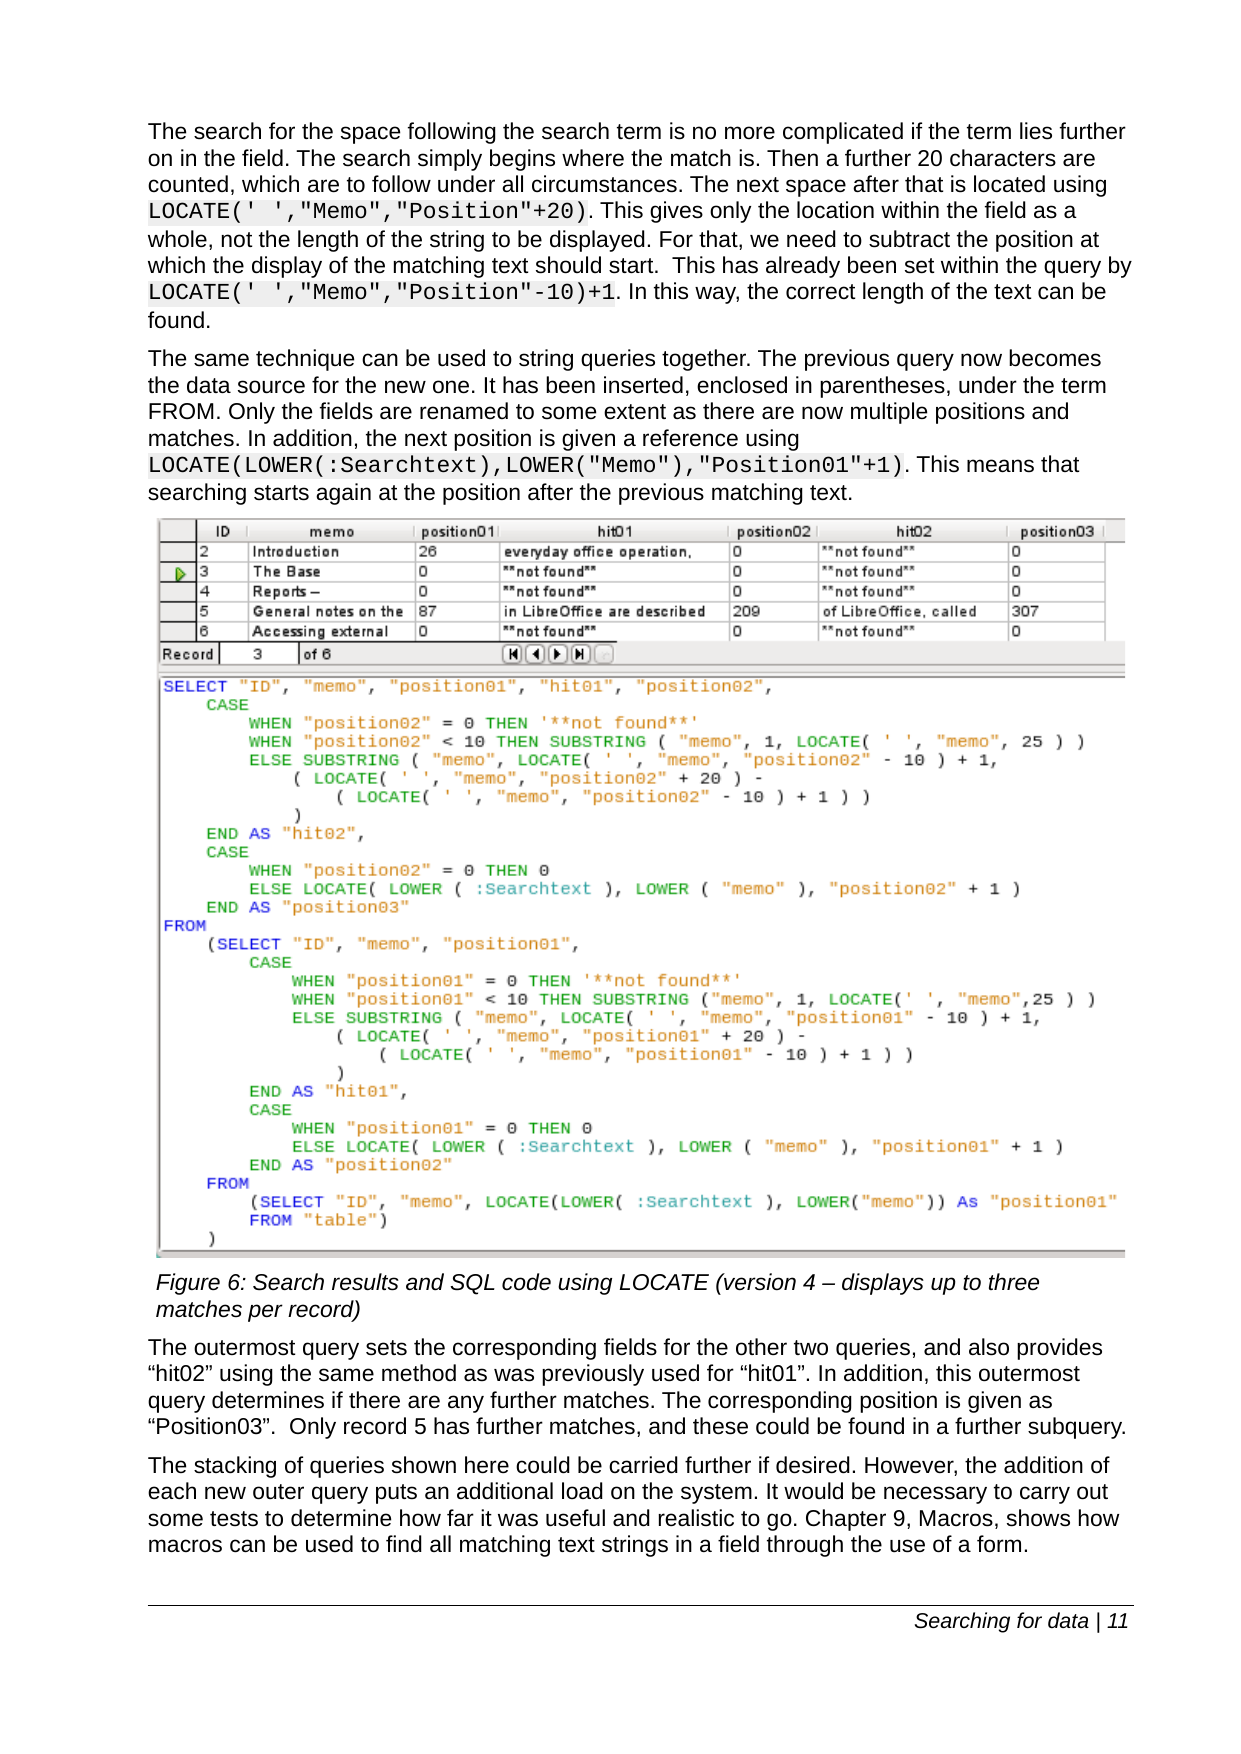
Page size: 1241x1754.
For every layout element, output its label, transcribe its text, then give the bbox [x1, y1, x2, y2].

text The stacking of queries shown here could be carried further if desired. However, the addition of each new outer query puts an additional load on the system. It would be necessary to carry out some tests to determine how far it was useful and realistic to go. Chapter 9, Macros, shows how macros can be used to find all matching text strings in a field through the use of a form. [148, 1452, 1134, 1557]
text Figure 6: Search results and SQL code using LOCATE (version 4 – displays up to three matches per record) [156, 1269, 1126, 1322]
text The same technique can be used to string queries together. The previous query now becomes the data source for the new one. It has been inserted, enclosed in parentheses, under the term FROM. Only the fields are renamed to some extent as there are now multiple positions and matches. In addition, the next position is given a reference using LOCATE(LOWER(:Searchtext),LOWER("Memo"),"Position01"+1). This means that searching starts again at the position after the previous matching text. [148, 345, 1134, 506]
picture [156, 518, 1126, 1258]
text The outermost query sets the corresponding fields for the other two queries, and also provides “hit02” using the same method as was previously used for “hit01”. In addition, this outermost query determines if there are any further matches. The corresponding position is given as “Position03”. Only record 5 has further matches, and these could be found in a further subquery. [148, 1334, 1134, 1439]
text The search for the space following the search term is no more complicated if the term lies further on in the field. The search simply begins where the match is. Then a further 20 characters are counted, which are to follow under all circumstances. The next space after that is located using LOCATE(' ',"Memo","Position"+20). This gives only the location within the field as a whole, not the length of the string to be displayed. For that, we need to subtract the position at which the display of the matching text should start. This has already been set within the query by LOCATE(' ',"Memo","Position"-10)+1. In this way, the correct length of the text can be found. [148, 118, 1134, 333]
